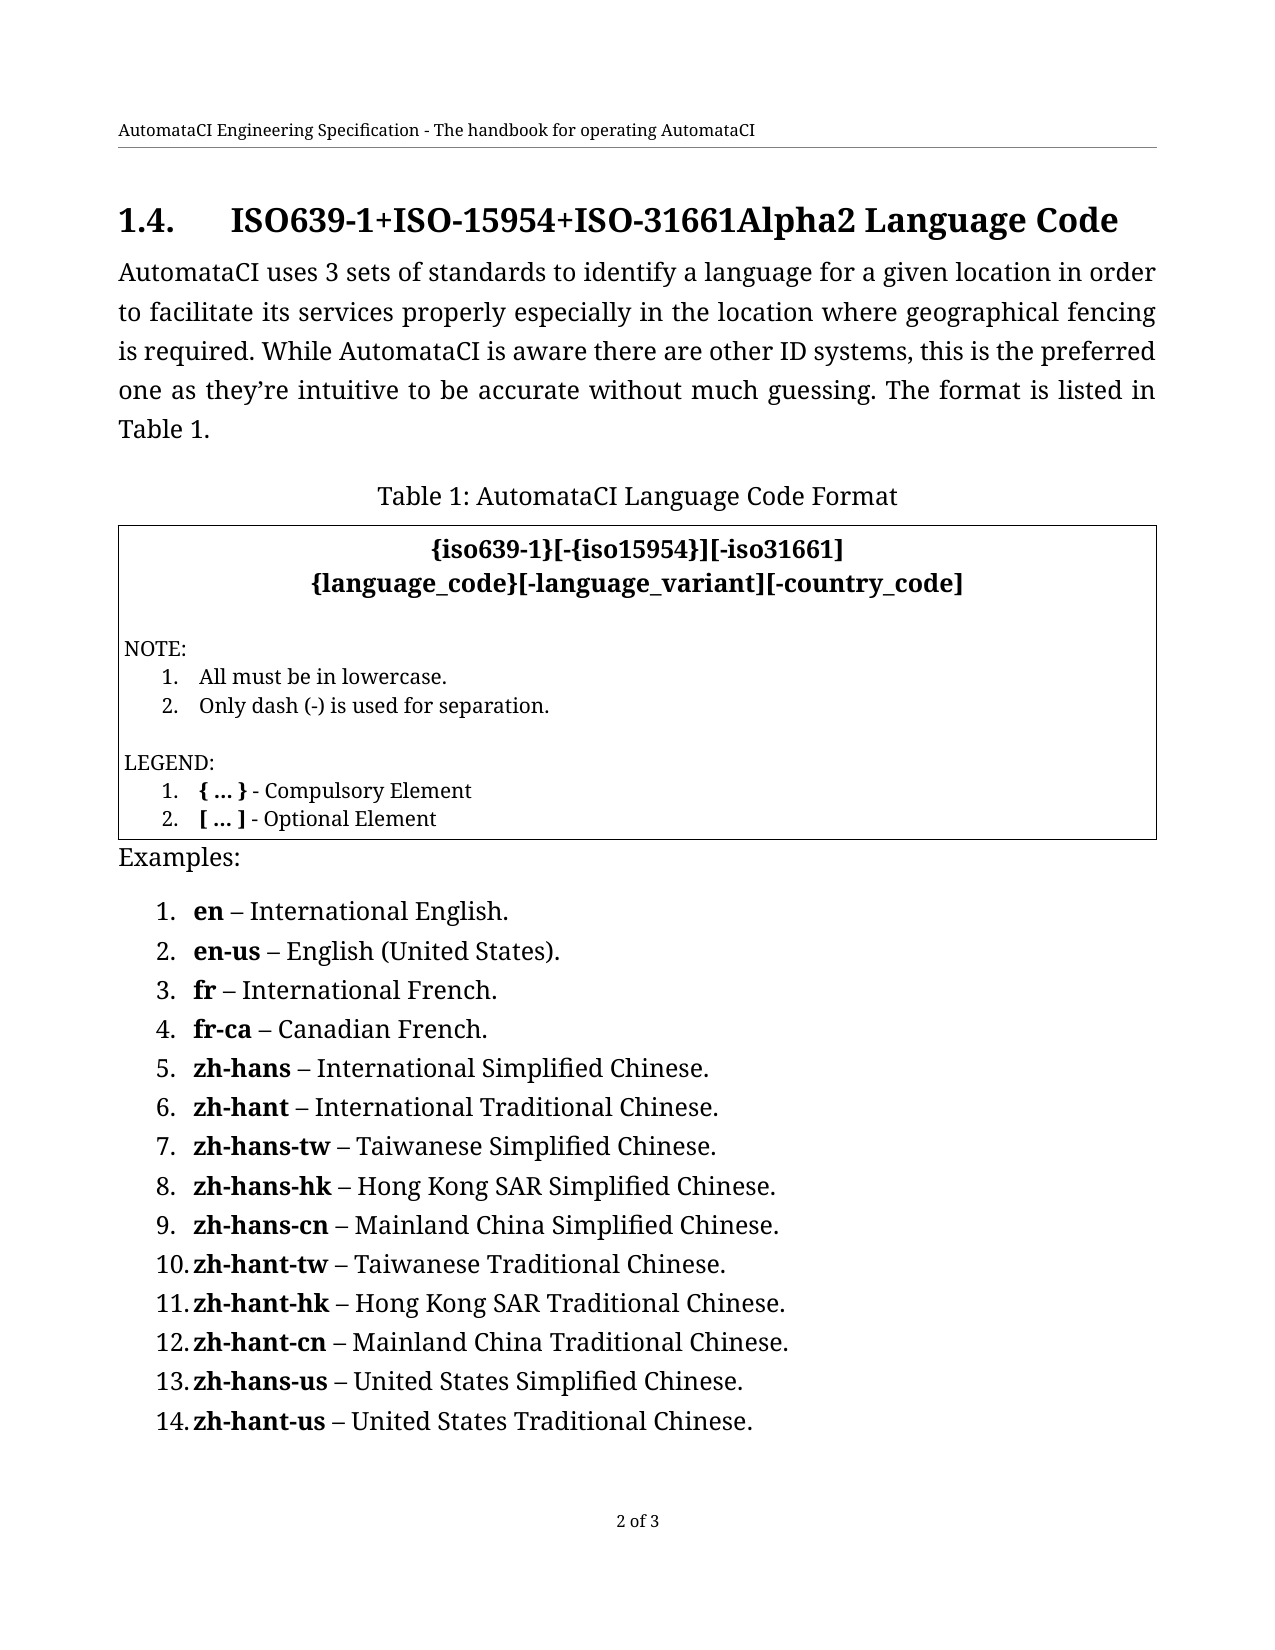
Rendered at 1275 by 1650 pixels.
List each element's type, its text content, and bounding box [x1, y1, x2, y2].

subtitle ISO639-1+ISO-15954+ISO-31661Alpha2 Language Code [118, 197, 1157, 243]
list en-us – English (United States). [156, 933, 1157, 967]
list zh-hant-hk – Hong Kong SAR Traditional Chinese. [156, 1286, 1157, 1320]
list zh-hant-tw – Taiwanese Traditional Chinese. [156, 1246, 1157, 1281]
list en – International English. [156, 894, 1157, 928]
text Examples: [118, 840, 1157, 874]
list zh-hans-us – United States Simplified Chinese. [156, 1364, 1157, 1398]
table_header {iso639-1}[-{iso15954}][-iso31661] {language_code}[-language_variant][-country_code] NOTE: All must be in lowercase. Only dash (-) is used for separation. LEGEND: { … } - Compulsory Element [ … ] - Optional Element [119, 526, 1156, 839]
list zh-hans-hk – Hong Kong SAR Simplified Chinese. [156, 1168, 1157, 1202]
list fr – International French. [156, 972, 1157, 1006]
list zh-hans-cn – Mainland China Simplified Chinese. [156, 1207, 1157, 1241]
list zh-hans – International Simplified Chinese. [156, 1051, 1157, 1085]
list fr-ca – Canadian French. [156, 1011, 1157, 1046]
list zh-hans-tw – Taiwanese Simplified Chinese. [156, 1129, 1157, 1163]
list zh-hant-us – United States Traditional Chinese. [156, 1403, 1157, 1437]
text AutomataCI uses 3 sets of standards to identify a language for a given location in order to facilitate its services properly especially in the location where geographical fencing is required. While AutomataCI is aware there are other ID systems, this is the preferred one as they’re intuitive to be accurate without much guessing. The format is listed in Table 1. [118, 255, 1157, 446]
list zh-hant – International Traditional Chinese. [156, 1090, 1157, 1124]
list zh-hant-cn – Mainland China Traditional Chinese. [156, 1325, 1157, 1359]
subtitle Table 1: AutomataCI Language Code Format [118, 478, 1157, 512]
